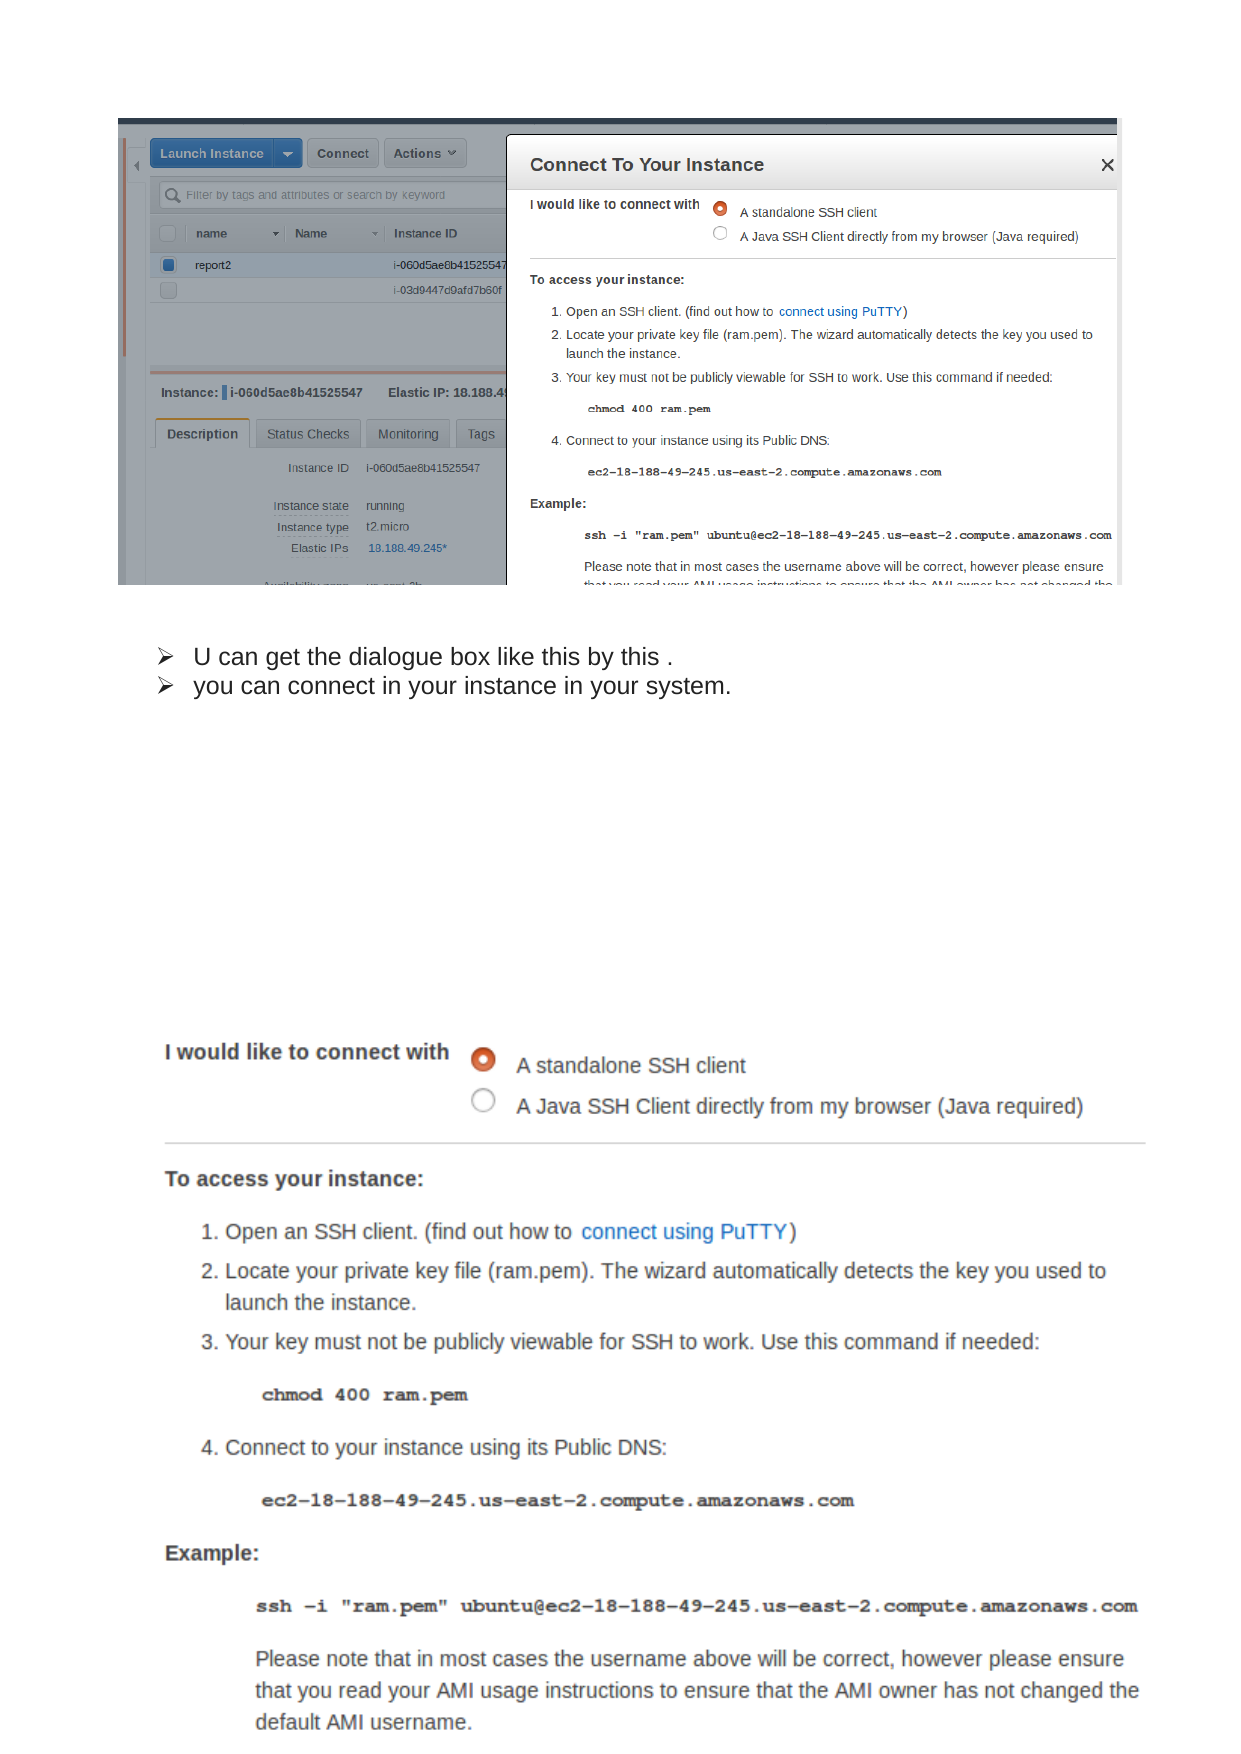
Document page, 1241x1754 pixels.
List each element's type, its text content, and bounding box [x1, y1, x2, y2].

picture [147, 1034, 1152, 1754]
list U can get the dialogue box like this by this . [156, 642, 1122, 671]
picture [118, 118, 1123, 585]
list you can connect in your instance in your system. [156, 671, 1122, 700]
